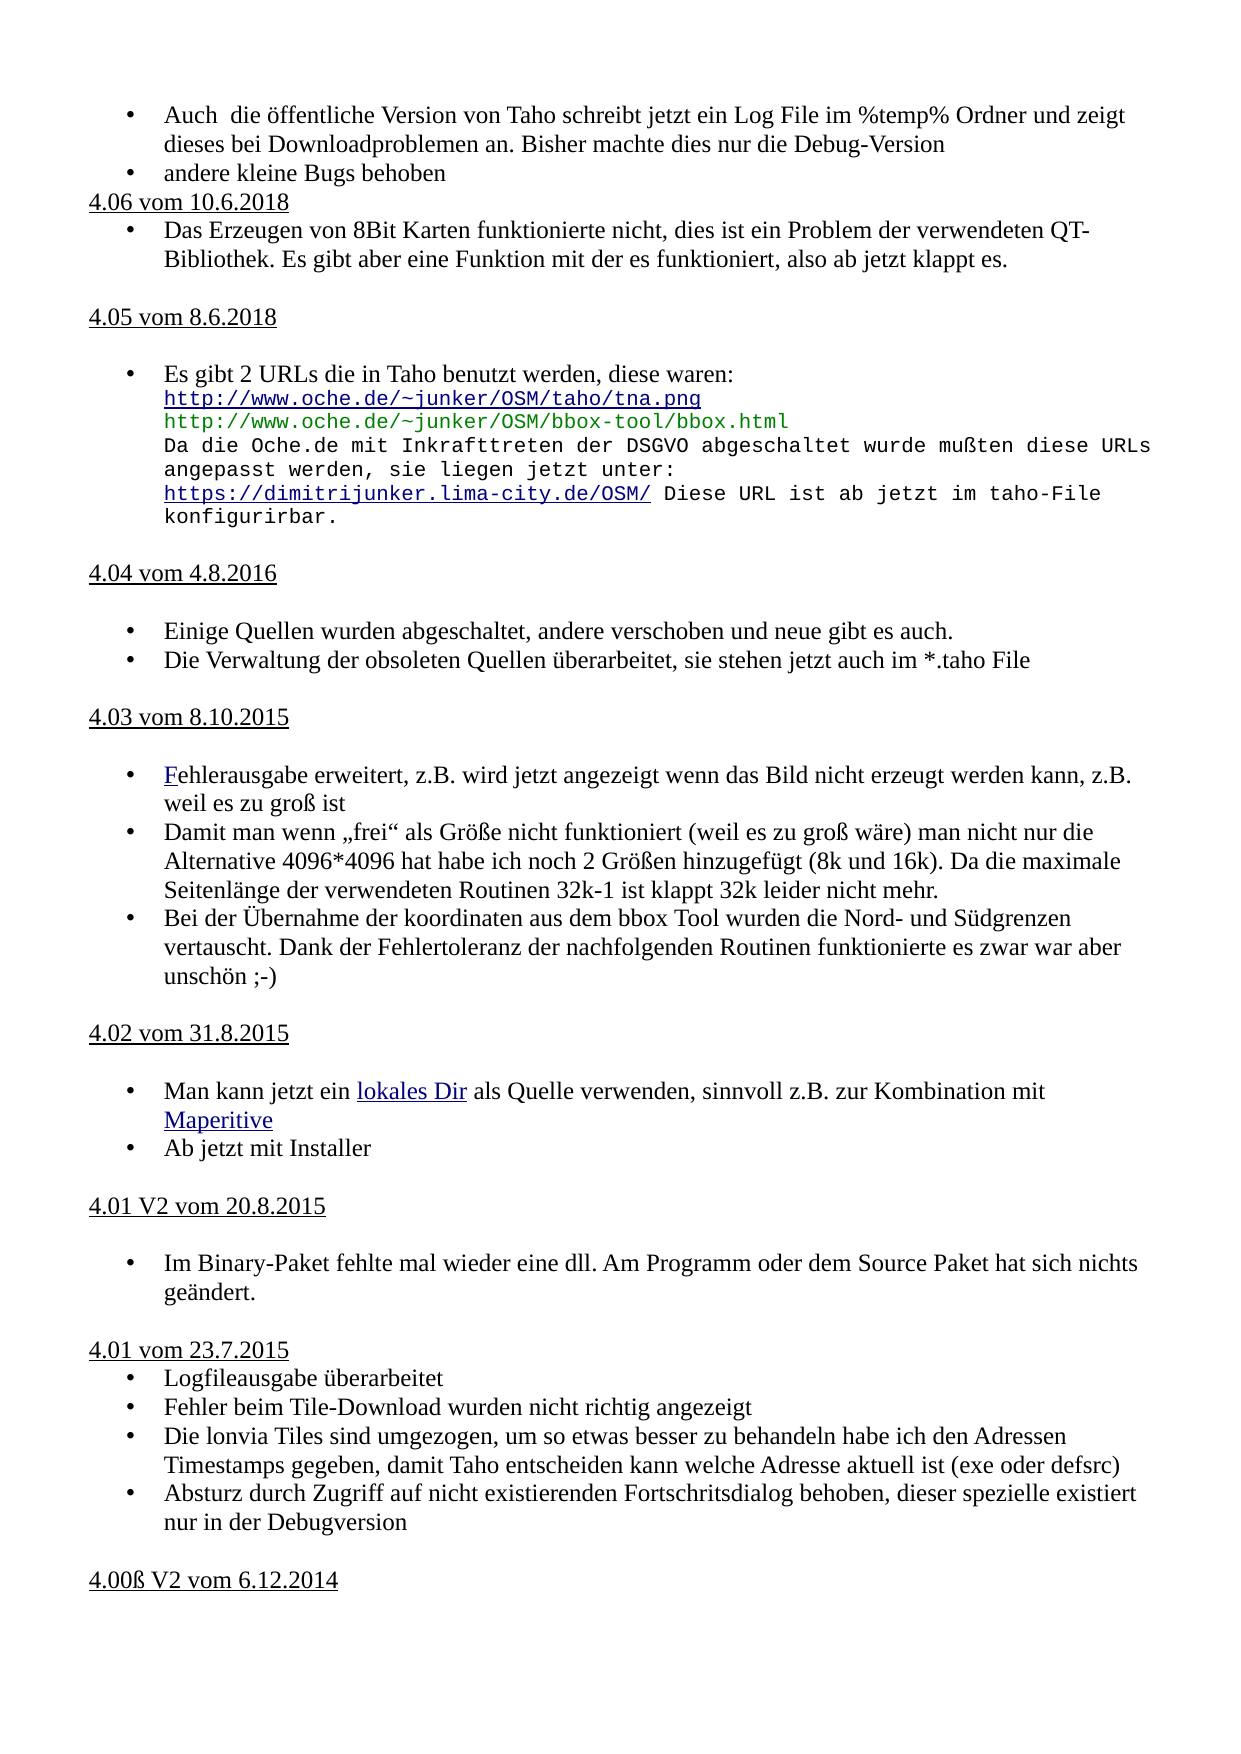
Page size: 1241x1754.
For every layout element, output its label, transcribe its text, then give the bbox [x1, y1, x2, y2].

list Bei der Übernahme der koordinaten aus dem bbox Tool wurden die Nord- und Südgrenzen vertauscht. Dank der Fehlertoleranz der nachfolgenden Routinen funktionierte es zwar war aber unschön ;-) [126, 903, 1152, 1018]
list Die Verwaltung der obsoleten Quellen überarbeitet, sie stehen jetzt auch im *.taho File [126, 645, 1152, 702]
list http://www.oche.de/~junker/OSM/taho/tna.png http://www.oche.de/~junker/OSM/bbox-tool/bbox.html [126, 388, 1152, 435]
list Damit man wenn „frei“ als Größe nicht funktioniert (weil es zu groß wäre) man nicht nur die Alternative 4096*4096 hat habe ich noch 2 Größen hinzugefügt (8k und 16k). Da die maximale Seitenlänge der verwendeten Routinen 32k-1 ist klappt 32k leider nicht mehr. [126, 817, 1152, 903]
list Da die Oche.de mit Inkrafttreten der DSGVO abgeschaltet wurde mußten diese URLs angepasst werden, sie liegen jetzt unter: https://dimitrijunker.lima-city.de/OSM/ Diese URL ist ab jetzt im taho-File konfigurirbar. [126, 435, 1152, 530]
text 4.02 vom 31.8.2015 [88, 1018, 1152, 1076]
list Die lonvia Tiles sind umgezogen, um so etwas besser zu behandeln habe ich den Adressen Timestamps gegeben, damit Taho entscheiden kann welche Adresse aktuell ist (exe oder defsrc) [126, 1421, 1152, 1478]
list Logfileausgabe überarbeitet [126, 1363, 1152, 1392]
list Es gibt 2 URLs die in Taho benutzt werden, diese waren: [126, 359, 1152, 388]
list Im Binary-Paket fehlte mal wieder eine dll. Am Programm oder dem Source Paket hat sich nichts geändert. [126, 1248, 1152, 1306]
list Das Erzeugen von 8Bit Karten funktionierte nicht, dies ist ein Problem der verwendeten QT-Bibliothek. Es gibt aber eine Funktion mit der es funktioniert, also ab jetzt klappt es. [126, 215, 1152, 302]
text 4.00ß V2 vom 6.12.2014 [88, 1565, 1152, 1622]
list Fehler beim Tile-Download wurden nicht richtig angezeigt [126, 1392, 1152, 1421]
text 4.05 vom 8.6.2018 [88, 302, 1152, 359]
list Auch die öffentliche Version von Taho schreibt jetzt ein Log File im %temp% Ordner und zeigt dieses bei Downloadproblemen an. Bisher machte dies nur die Debug-Version [126, 100, 1152, 158]
text 4.01 vom 23.7.2015 [88, 1306, 1152, 1363]
text 4.06 vom 10.6.2018 [88, 187, 1152, 215]
list Ab jetzt mit Installer [126, 1133, 1152, 1191]
text 4.04 vom 4.8.2016 [88, 558, 1152, 616]
list andere kleine Bugs behoben [126, 158, 1152, 187]
text 4.03 vom 8.10.2015 [88, 702, 1152, 760]
list Fehlerausgabe erweitert, z.B. wird jetzt angezeigt wenn das Bild nicht erzeugt werden kann, z.B. weil es zu groß ist [126, 760, 1152, 817]
list Einige Quellen wurden abgeschaltet, andere verschoben und neue gibt es auch. [126, 616, 1152, 645]
list Man kann jetzt ein lokales Dir als Quelle verwenden, sinnvoll z.B. zur Kombination mit Maperitive [126, 1076, 1152, 1133]
list Absturz durch Zugriff auf nicht existierenden Fortschritsdialog behoben, dieser spezielle existiert nur in der Debugversion [126, 1478, 1152, 1536]
text 4.01 V2 vom 20.8.2015 [88, 1191, 1152, 1248]
